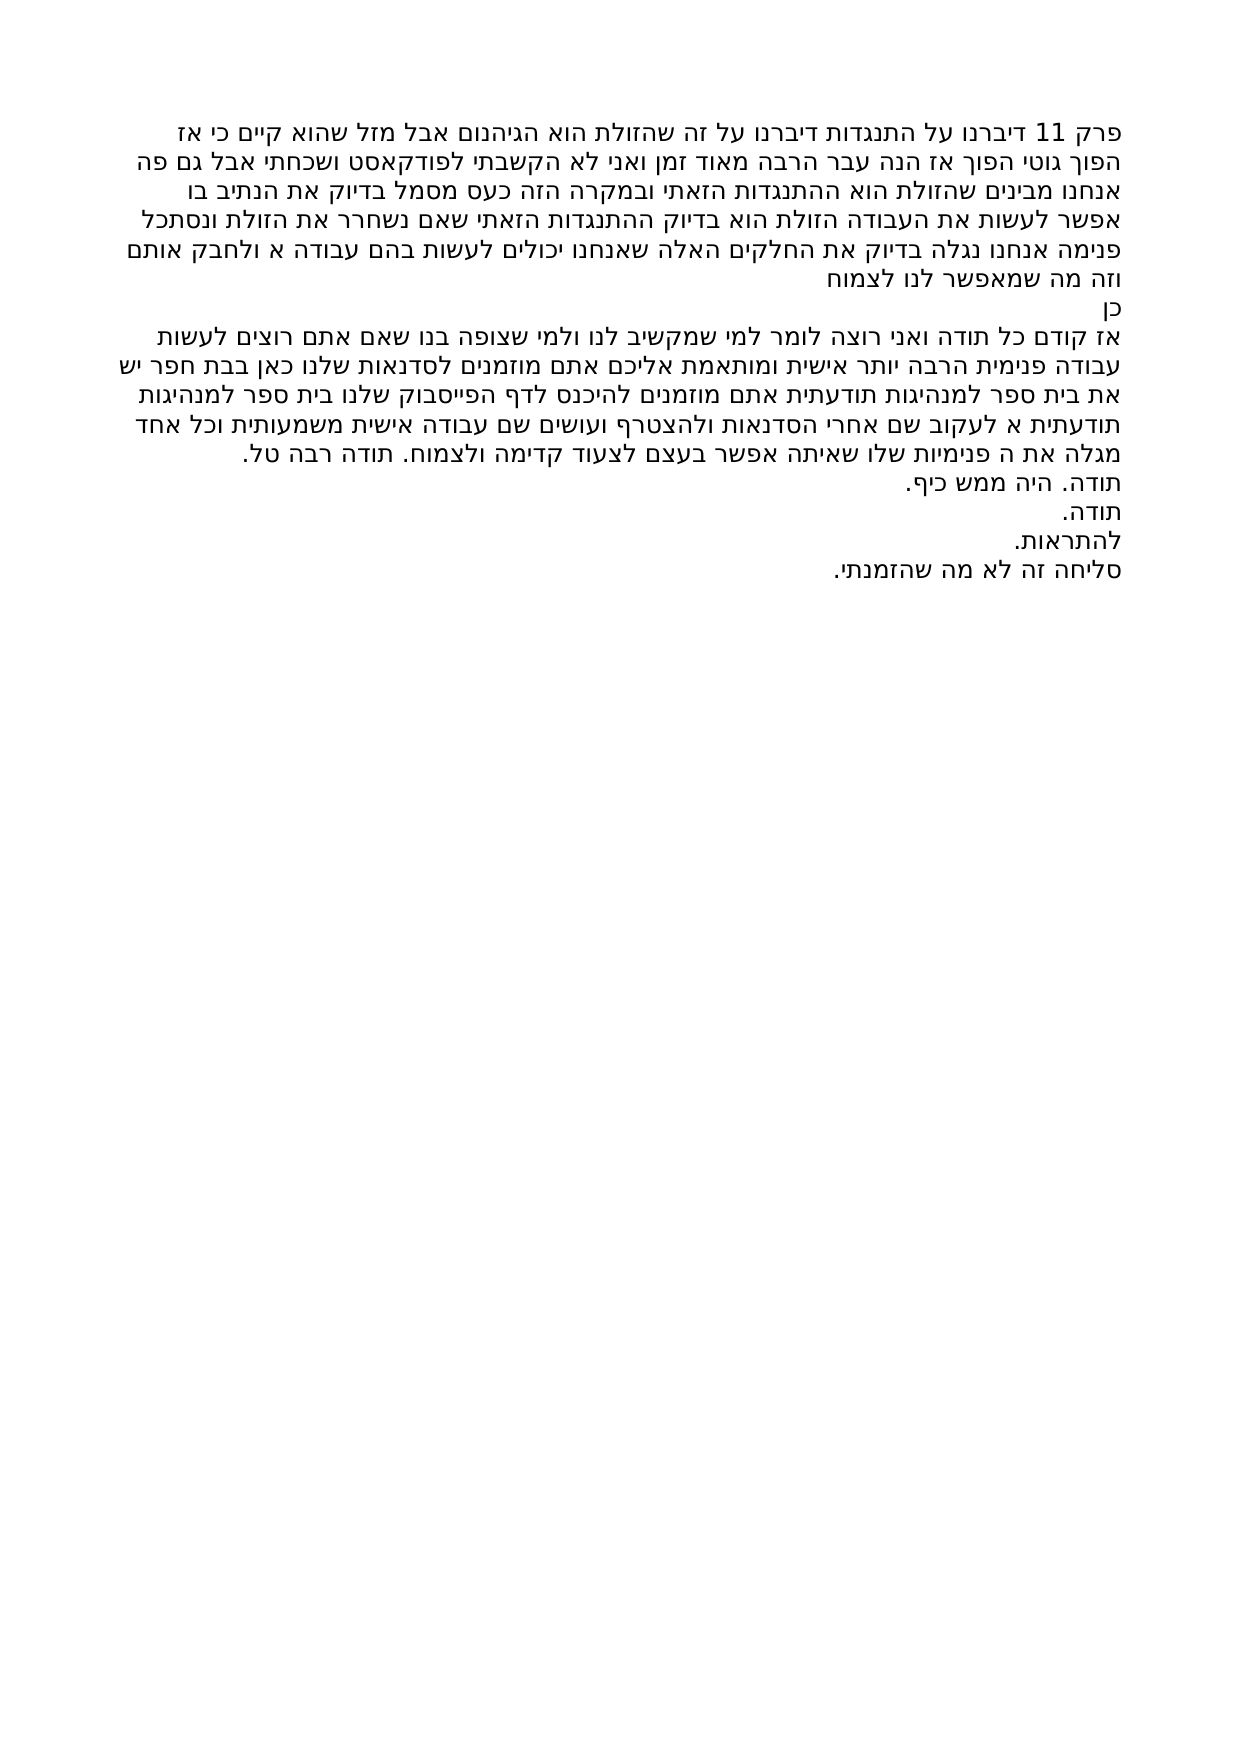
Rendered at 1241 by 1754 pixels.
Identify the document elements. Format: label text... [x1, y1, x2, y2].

text כן [118, 293, 1122, 322]
text להתראות. [118, 526, 1122, 556]
text וזה מה שמאפשר לנו לצמוח [118, 264, 1122, 293]
text פרק 11 דיברנו על התנגדות דיברנו על זה שהזולת הוא הגיהנום אבל מזל שהוא קיים כי אז הפוך גוטי הפוך אז הנה עבר הרבה מאוד זמן ואני לא הקשבתי לפודקאסט ושכחתי אבל גם פה אנחנו מבינים שהזולת הוא ההתנגדות הזאתי ובמקרה הזה כעס מסמל בדיוק את הנתיב בו אפשר לעשות את העבודה הזולת הוא בדיוק ההתנגדות הזאתי שאם נשחרר את הזולת ונסתכל פנימה אנחנו נגלה בדיוק את החלקים האלה שאנחנו יכולים לעשות בהם עבודה א ולחבק אותם [118, 118, 1122, 264]
text סליחה זה לא מה שהזמנתי. [118, 556, 1122, 585]
text תודה. היה ממש כיף. [118, 468, 1122, 497]
text אז קודם כל תודה ואני רוצה לומר למי שמקשיב לנו ולמי שצופה בנו שאם אתם רוצים לעשות עבודה פנימית הרבה יותר אישית ומותאמת אליכם אתם מוזמנים לסדנאות שלנו כאן בבת חפר יש את בית ספר למנהיגות תודעתית אתם מוזמנים להיכנס לדף הפייסבוק שלנו בית ספר למנהיגות תודעתית א לעקוב שם אחרי הסדנאות ולהצטרף ועושים שם עבודה אישית משמעותית וכל אחד מגלה את ה פנימיות שלו שאיתה אפשר בעצם לצעוד קדימה ולצמוח. תודה רבה טל. [118, 322, 1122, 468]
text תודה. [118, 497, 1122, 526]
